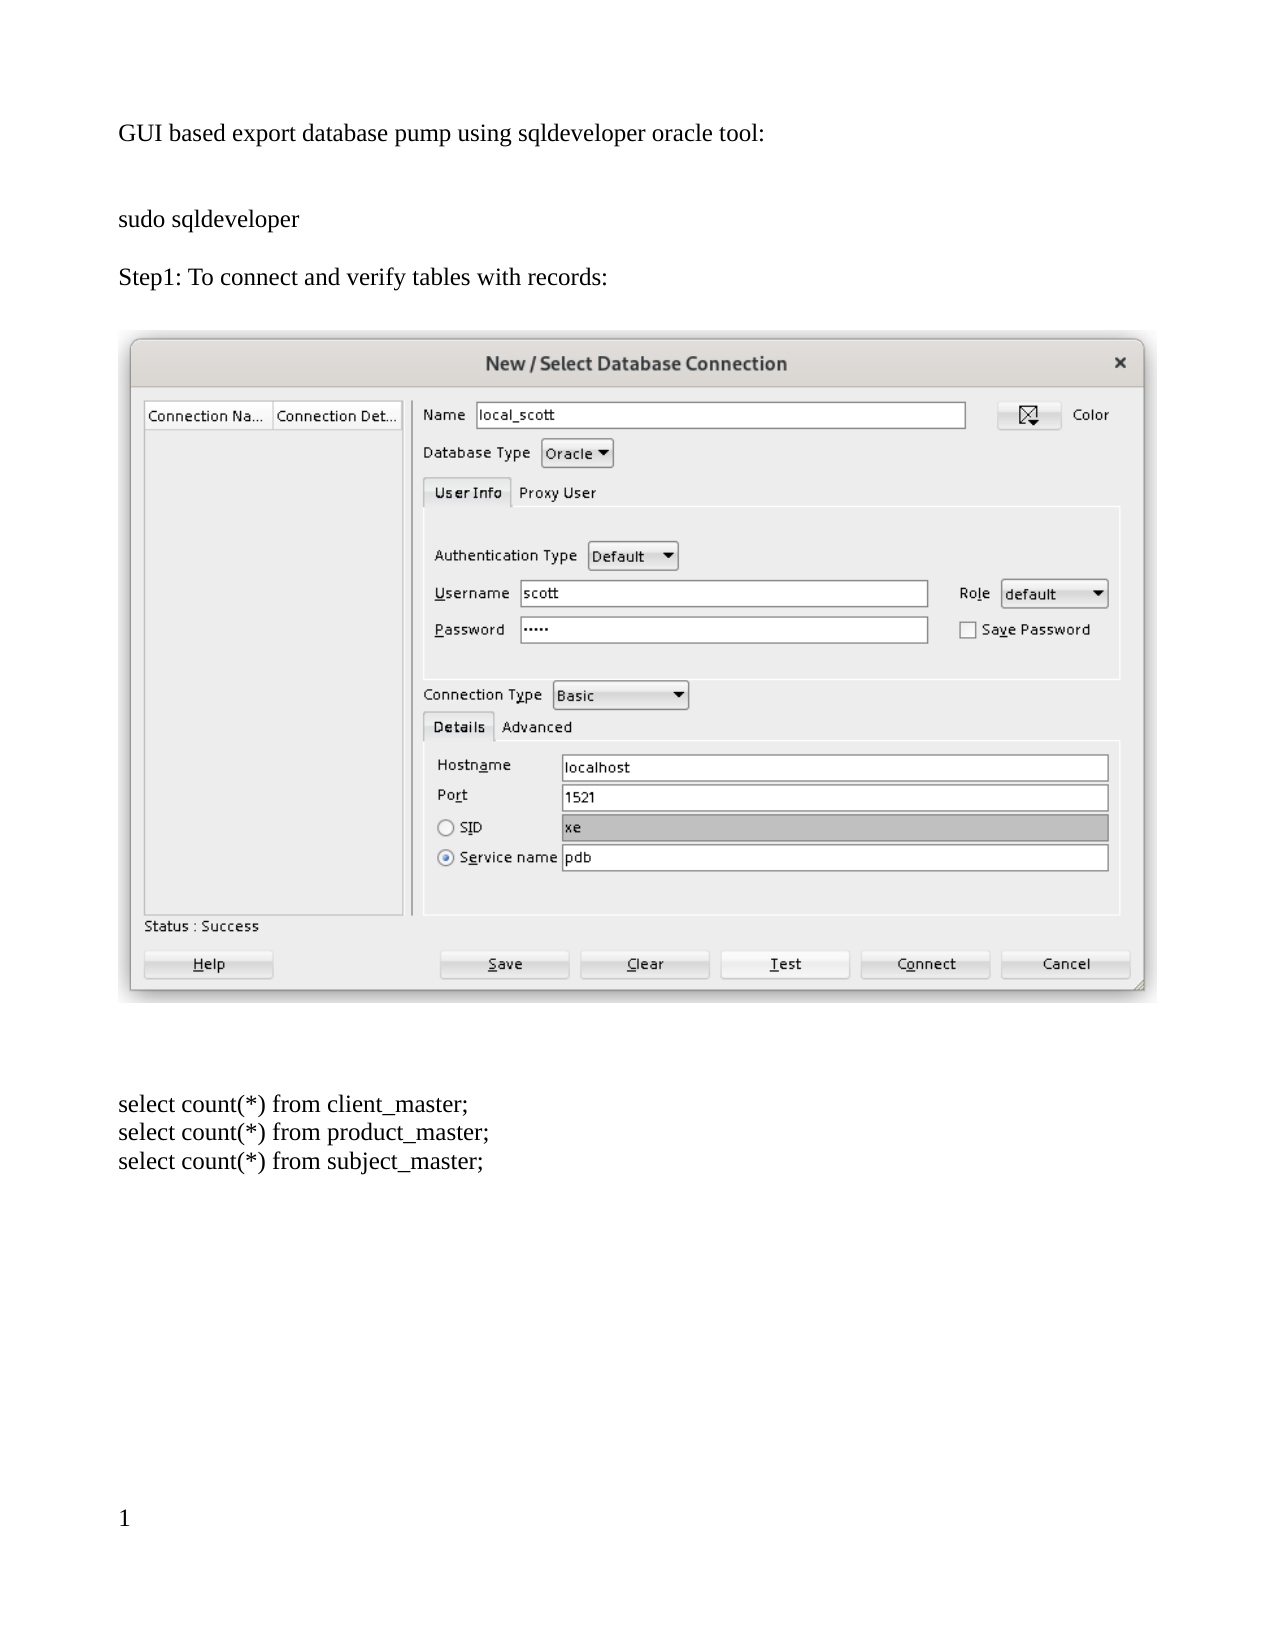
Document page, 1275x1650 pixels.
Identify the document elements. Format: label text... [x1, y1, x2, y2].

text select count(*) from product_master; [118, 1117, 1157, 1146]
text select count(*) from client_master; [118, 1089, 1157, 1117]
text GUI based export database pump using sqldeveloper oracle tool: [118, 118, 1157, 147]
text sudo sqldeveloper [118, 204, 1157, 233]
text select count(*) from subject_master; [118, 1146, 1157, 1175]
picture [118, 330, 1157, 1003]
text Step1: To connect and verify tables with records: [118, 262, 1157, 291]
